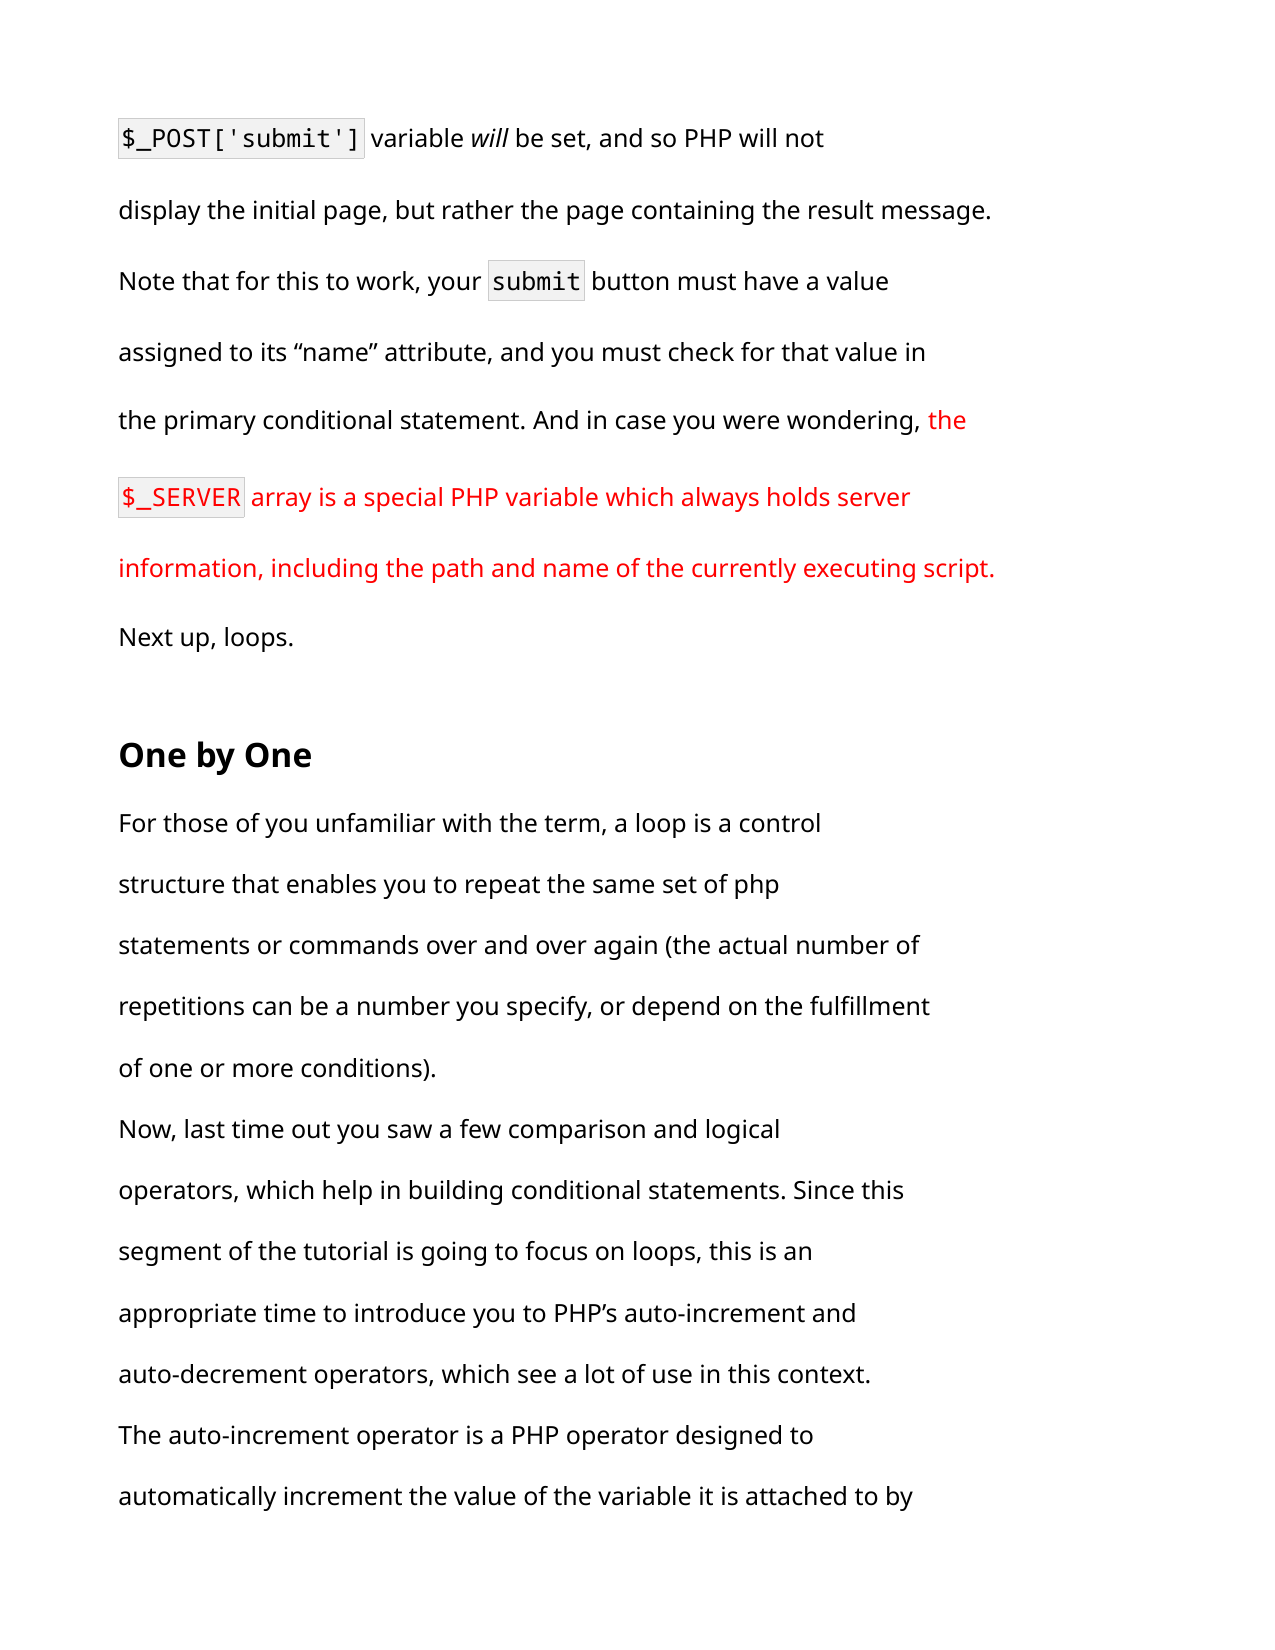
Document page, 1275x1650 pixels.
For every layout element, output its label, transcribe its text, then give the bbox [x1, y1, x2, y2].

text For those of you unfamiliar with the term, a loop is a control structure that enables you to repeat the same set of php statements or commands over and over again (the actual number of repetitions can be a number you specify, or depend on the fulfillment of one or more conditions). [118, 805, 1157, 1084]
text Note that for this to work, your submit button must have a value assigned to its “name” attribute, and you must check for that value in the primary conditional statement. And in case you were wondering, the $_SERVER array is a special PHP variable which always holds server information, including the path and name of the currently executing script. [118, 260, 1157, 585]
subtitle One by One [118, 732, 1157, 778]
text Next up, loops. [118, 619, 1157, 653]
text Now, last time out you saw a few comparison and logical operators, which help in building conditional statements. Since this segment of the tutorial is going to focus on loops, this is an appropriate time to introduce you to PHP’s auto-increment and auto-decrement operators, which see a lot of use in this context. [118, 1111, 1157, 1391]
text The auto-increment operator is a PHP operator designed to automatically increment the value of the variable it is attached to by [118, 1418, 1157, 1513]
text $_POST['submit'] variable will be set, and so PHP will not display the initial page, but rather the page containing the result message. [118, 118, 1157, 226]
